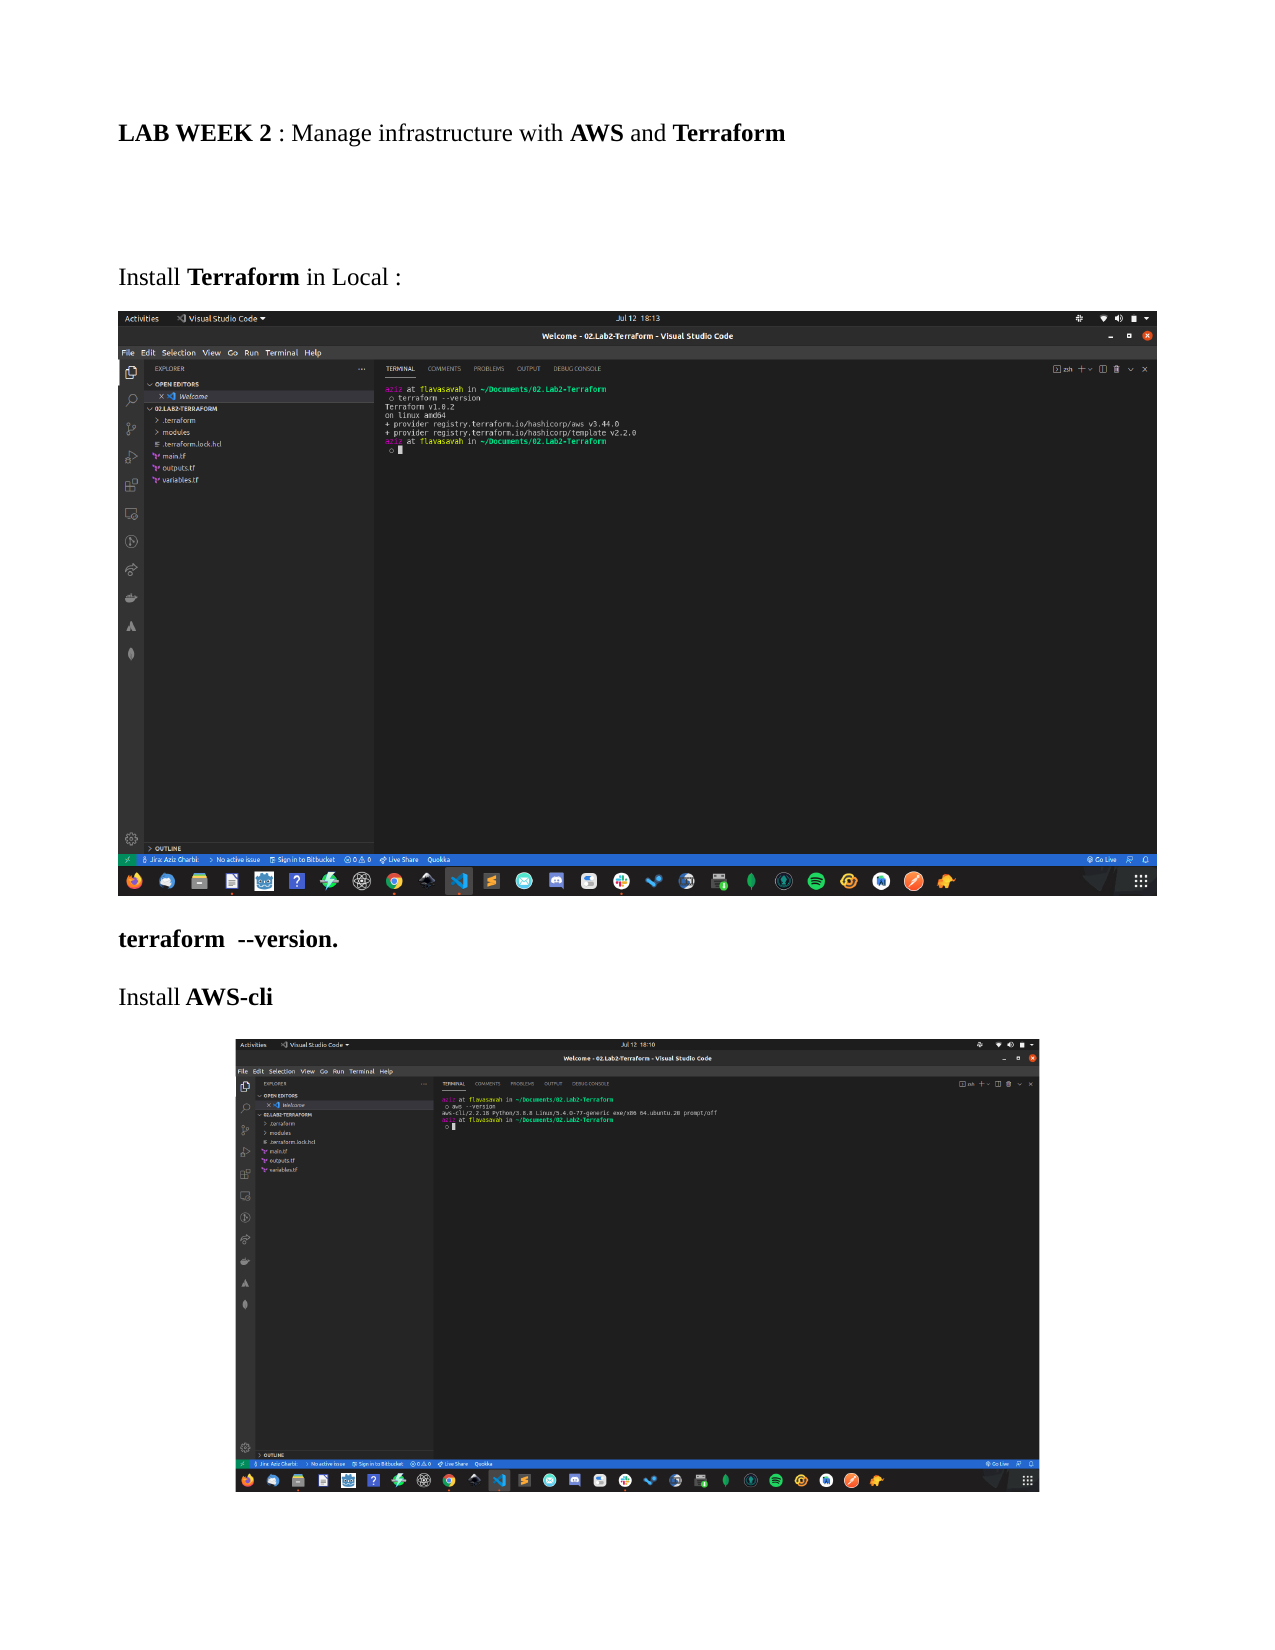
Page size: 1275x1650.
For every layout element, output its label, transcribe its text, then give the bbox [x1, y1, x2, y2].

picture [235, 1039, 1040, 1492]
text terraform --version. [118, 924, 1157, 953]
text Install AWS-cli [118, 982, 1157, 1011]
text Install Terraform in Local : [118, 262, 1157, 291]
text LAB WEEK 2 : Manage infrastructure with AWS and Terraform [118, 118, 1157, 147]
picture [118, 311, 1157, 896]
